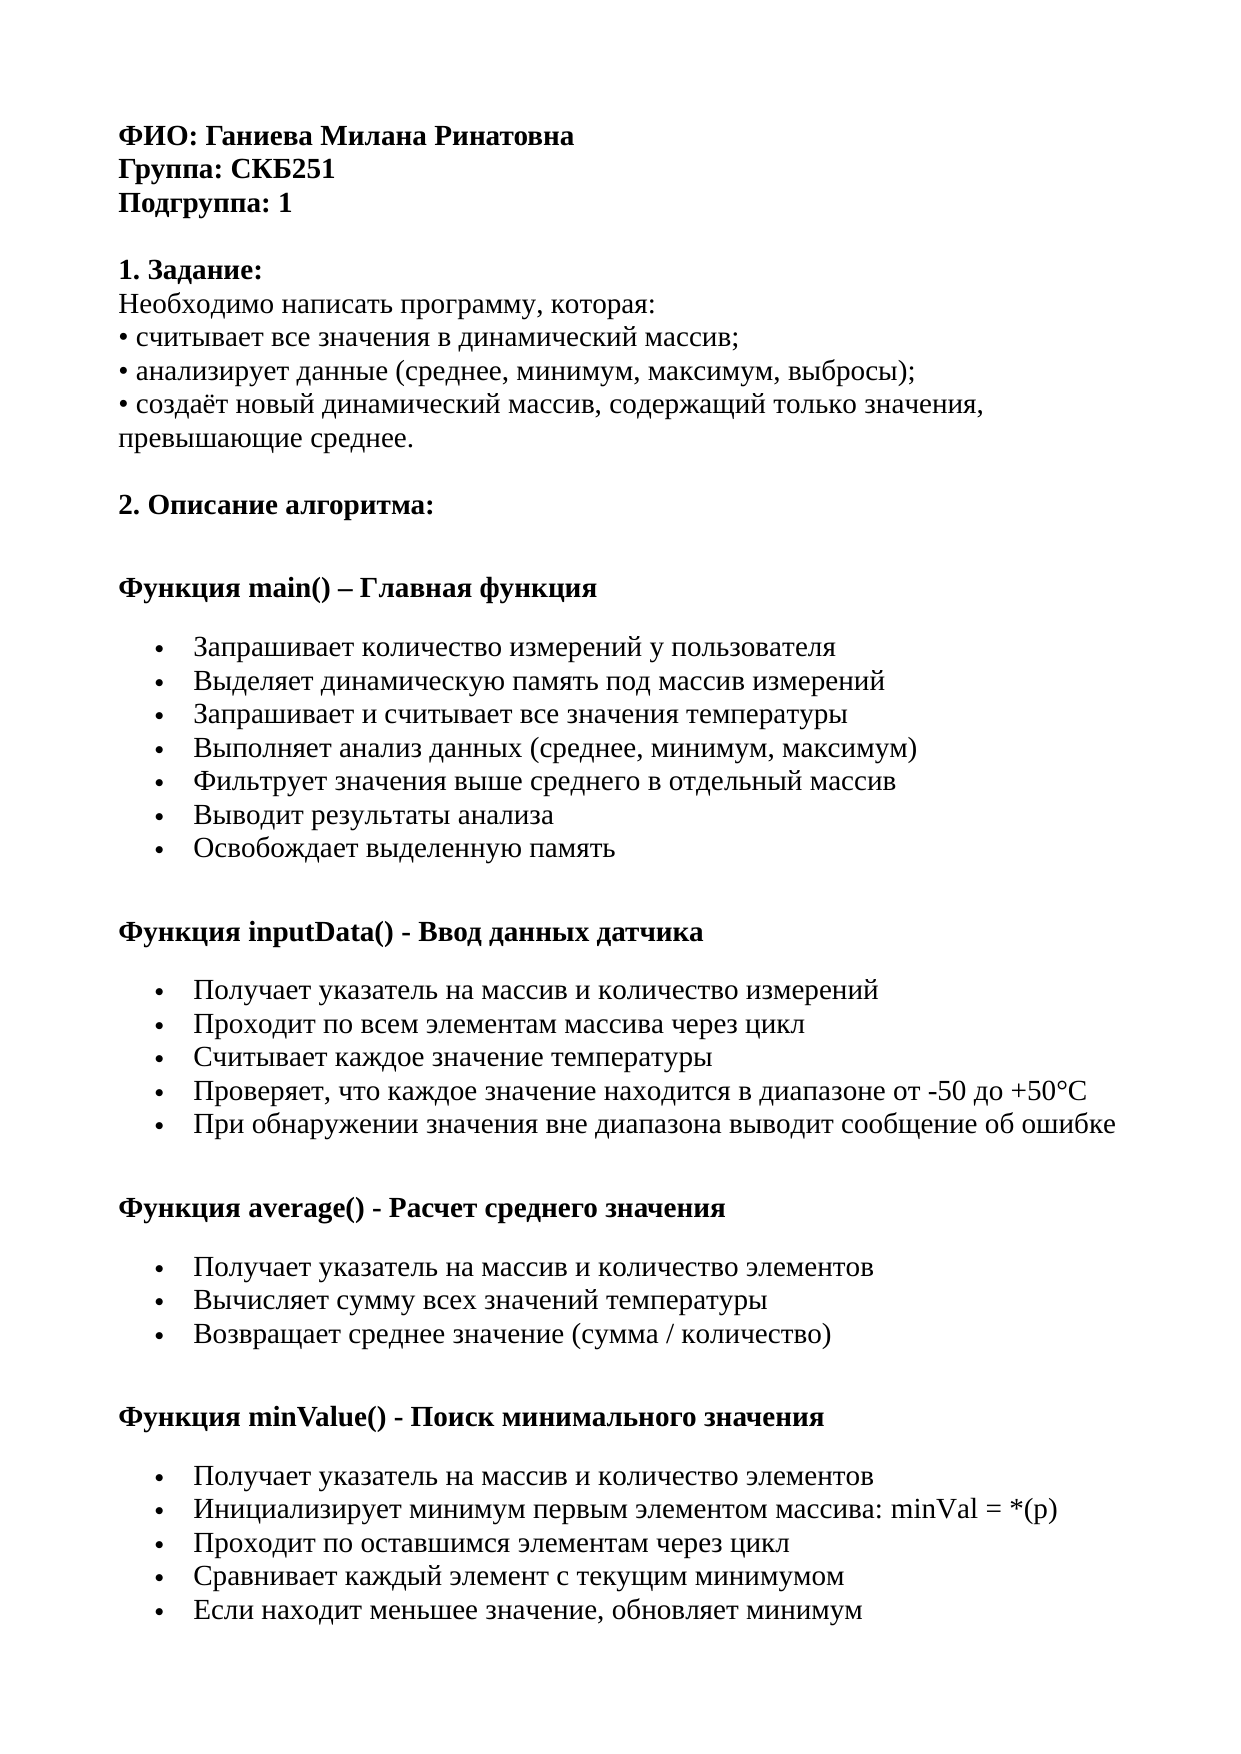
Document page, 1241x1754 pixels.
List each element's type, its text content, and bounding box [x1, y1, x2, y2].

list Запрашивает количество измерений у пользователя [156, 629, 1122, 663]
list Сравнивает каждый элемент с текущим минимумом [156, 1558, 1122, 1592]
list Выводит результаты анализа [156, 797, 1122, 830]
list Получает указатель на массив и количество элементов [156, 1458, 1122, 1491]
list Получает указатель на массив и количество элементов [156, 1249, 1122, 1282]
list Проходит по оставшимся элементам через цикл [156, 1525, 1122, 1558]
list Проверяет, что каждое значение находится в диапазоне от -50 до +50°C [156, 1073, 1122, 1107]
text Группа: СКБ251 [118, 152, 1122, 185]
text • анализирует данные (среднее, минимум, максимум, выбросы); [118, 353, 1122, 386]
text ФИО: Ганиева Милана Ринатовна [118, 118, 1122, 152]
list Инициализирует минимум первым элементом массива: minVal = *(p) [156, 1491, 1122, 1525]
subtitle Функция inputData() - Ввод данных датчика [118, 914, 1122, 947]
text • считывает все значения в динамический массив; [118, 319, 1122, 353]
list Запрашивает и считывает все значения температуры [156, 696, 1122, 730]
list Фильтрует значения выше среднего в отдельный массив [156, 763, 1122, 797]
list При обнаружении значения вне диапазона выводит сообщение об ошибке [156, 1107, 1122, 1140]
list Если находит меньшее значение, обновляет минимум [156, 1592, 1122, 1626]
list Выделяет динамическую память под массив измерений [156, 663, 1122, 696]
list Считывает каждое значение температуры [156, 1039, 1122, 1073]
list Возвращает среднее значение (сумма / количество) [156, 1316, 1122, 1349]
subtitle Функция minValue() - Поиск минимального значения [118, 1399, 1122, 1433]
list Получает указатель на массив и количество измерений [156, 972, 1122, 1006]
list Вычисляет сумму всех значений температуры [156, 1282, 1122, 1316]
text 2. Описание алгоритма: [118, 487, 1122, 521]
subtitle Функция average() - Расчет среднего значения [118, 1190, 1122, 1224]
list Проходит по всем элементам массива через цикл [156, 1006, 1122, 1039]
text • создаёт новый динамический массив, содержащий только значения, превышающие среднее. [118, 386, 1122, 453]
list Освобождает выделенную память [156, 830, 1122, 864]
text 1. Задание: [118, 252, 1122, 286]
subtitle Функция main() – Главная функция [118, 571, 1122, 604]
text Необходимо написать программу, которая: [118, 286, 1122, 319]
list Выполняет анализ данных (среднее, минимум, максимум) [156, 730, 1122, 763]
text Подгруппа: 1 [118, 185, 1122, 219]
